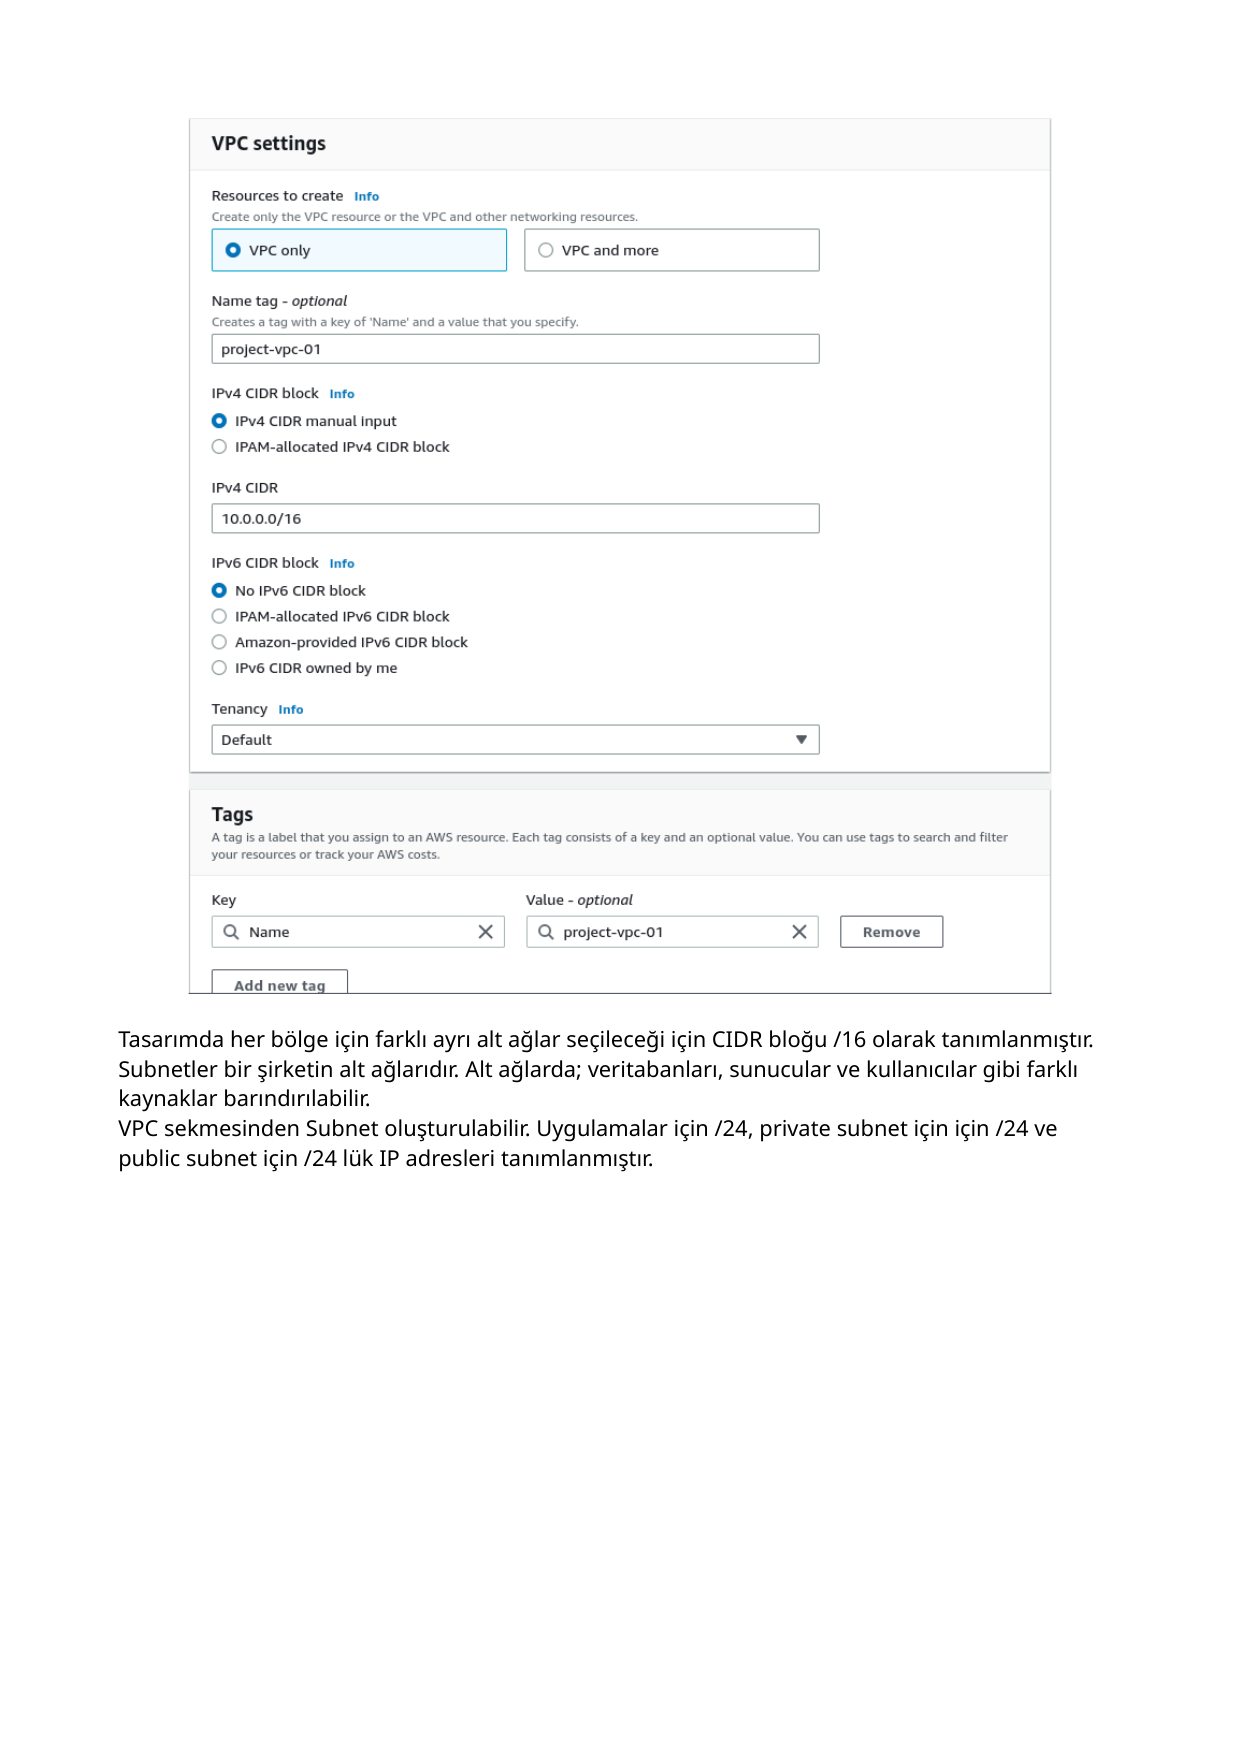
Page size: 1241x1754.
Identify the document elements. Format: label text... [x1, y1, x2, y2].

text Tasarımda her bölge için farklı ayrı alt ağlar seçileceği için CIDR bloğu /16 olarak tanımlanmıştır. [118, 1024, 1122, 1053]
text VPC sekmesinden Subnet oluşturulabilir. Uygulamalar için /24, private subnet için için /24 ve public subnet için /24 lük IP adresleri tanımlanmıştır. [118, 1113, 1122, 1173]
text Subnetler bir şirketin alt ağlarıdır. Alt ağlarda; veritabanları, sunucular ve kullanıcılar gibi farklı kaynaklar barındırılabilir. [118, 1053, 1122, 1113]
picture [188, 118, 1052, 994]
